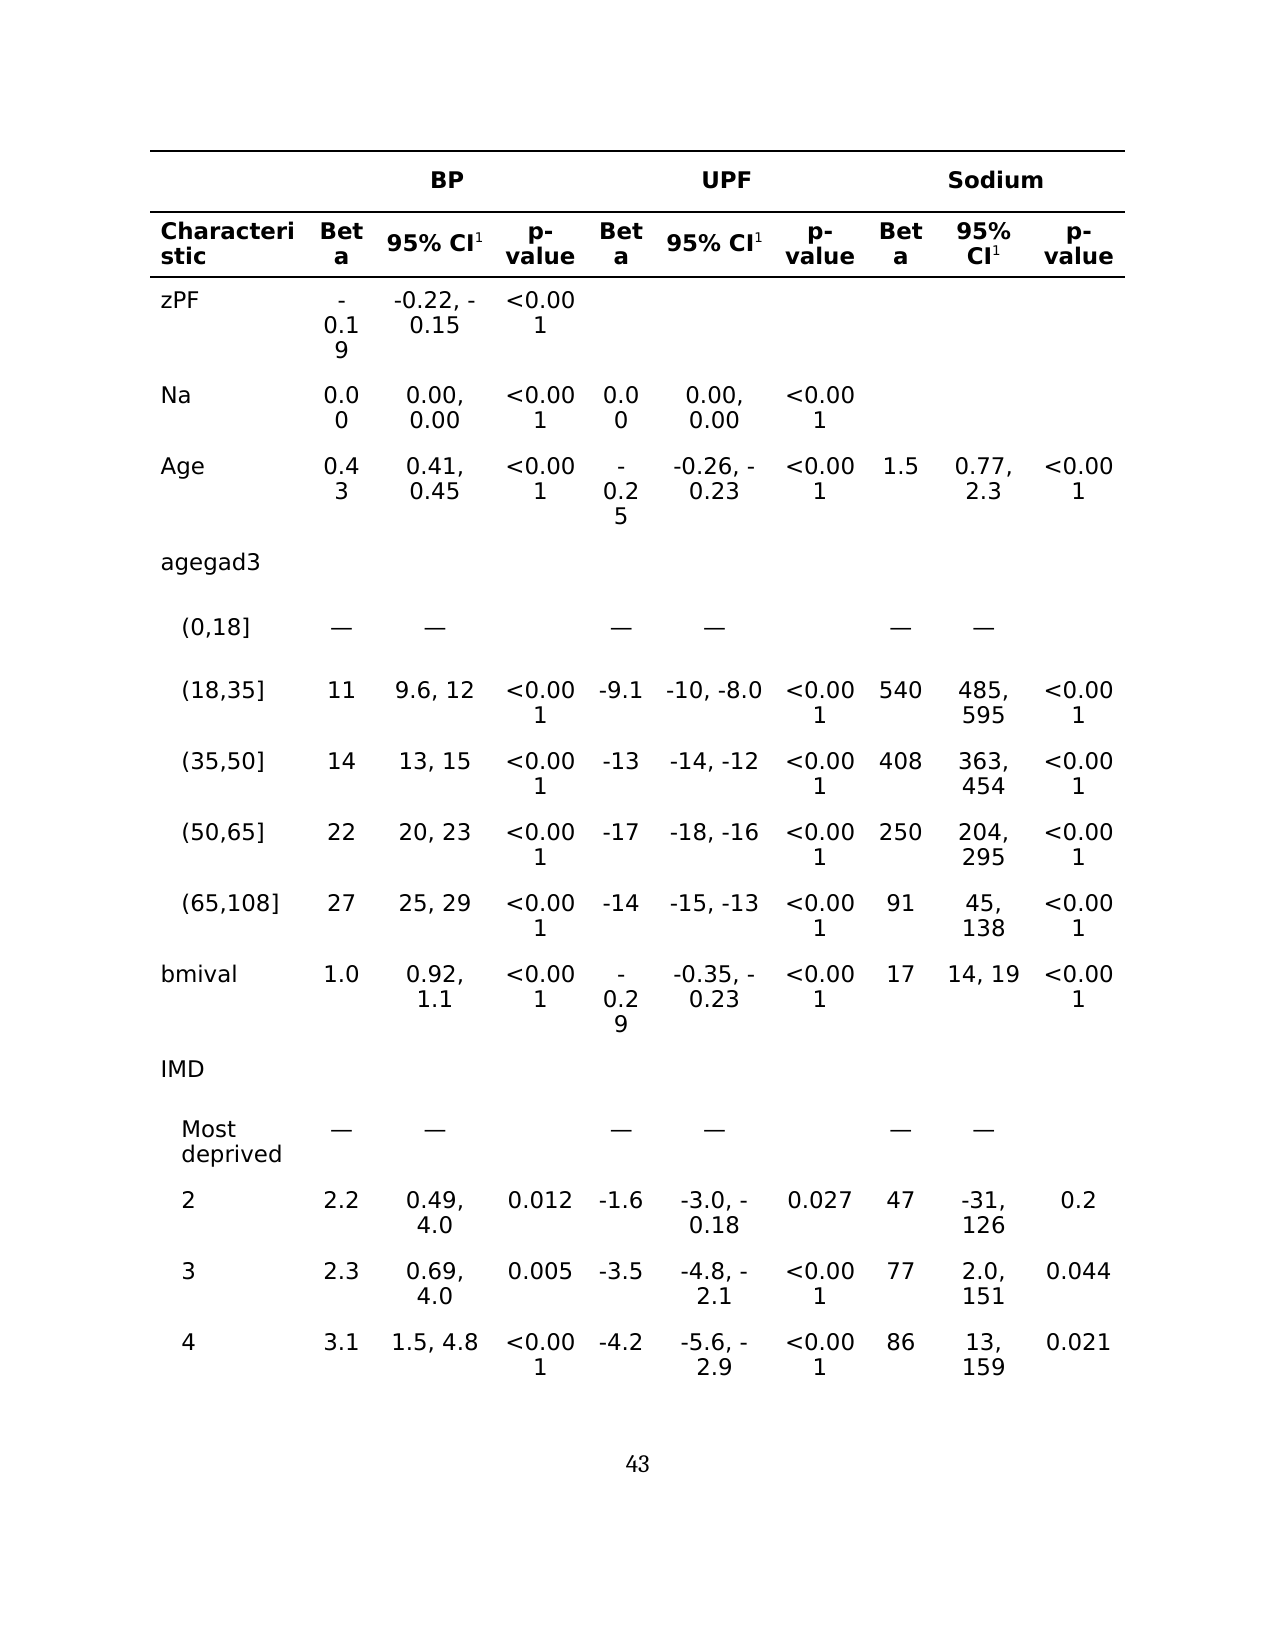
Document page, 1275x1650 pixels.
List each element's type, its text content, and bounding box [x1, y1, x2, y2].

table_cell [494, 605, 587, 668]
table_cell [773, 540, 866, 605]
table_cell 0.41, 0.45 [376, 444, 494, 540]
table_cell -4.2 [587, 1320, 655, 1390]
table_cell [655, 1048, 773, 1107]
table_cell <0.001 [1032, 952, 1125, 1047]
table_cell [587, 540, 655, 605]
table_cell Age [150, 444, 307, 540]
table_cell 0.2 [1032, 1178, 1125, 1249]
table_cell [587, 1048, 655, 1107]
table_cell -18, -16 [655, 810, 773, 881]
table_cell <0.001 [1032, 444, 1125, 540]
table_cell [1032, 1048, 1125, 1107]
table_cell [866, 540, 935, 605]
table_cell p-value [773, 213, 866, 276]
table_cell 363, 454 [935, 739, 1032, 810]
table_cell 86 [866, 1320, 935, 1390]
table_cell — [935, 1107, 1032, 1178]
table_cell 4 [150, 1320, 307, 1390]
table_cell [494, 1107, 587, 1178]
table_cell [307, 1048, 376, 1107]
table_cell — [307, 1107, 376, 1178]
table_cell p-value [1032, 213, 1125, 276]
table_cell -1.6 [587, 1178, 655, 1249]
table_cell 14, 19 [935, 952, 1032, 1047]
table_cell Na [150, 374, 307, 444]
table_cell [773, 605, 866, 668]
table_cell <0.001 [773, 1320, 866, 1390]
table_header UPF [587, 152, 866, 211]
table_cell -17 [587, 810, 655, 881]
table_cell 0.69, 4.0 [376, 1249, 494, 1319]
table_cell 0.027 [773, 1178, 866, 1249]
table_cell zPF [150, 278, 307, 373]
table_cell IMD [150, 1048, 307, 1107]
table_cell — [587, 1107, 655, 1178]
table_cell 540 [866, 668, 935, 739]
table_cell (50,65] [150, 810, 307, 881]
table_cell <0.001 [494, 810, 587, 881]
table_cell [1032, 605, 1125, 668]
table_cell 27 [307, 881, 376, 952]
table_cell 91 [866, 881, 935, 952]
table_cell -15, -13 [655, 881, 773, 952]
table_cell [935, 540, 1032, 605]
table_cell -14 [587, 881, 655, 952]
table_cell <0.001 [494, 739, 587, 810]
table_cell 0.92, 1.1 [376, 952, 494, 1047]
table_cell 2.3 [307, 1249, 376, 1319]
table_cell <0.001 [1032, 810, 1125, 881]
table_cell 485, 595 [935, 668, 1032, 739]
table_header [150, 152, 307, 211]
table_cell -0.26, -0.23 [655, 444, 773, 540]
table_cell <0.001 [494, 881, 587, 952]
table_cell — [655, 605, 773, 668]
table_cell <0.001 [494, 278, 587, 373]
table_cell <0.001 [773, 739, 866, 810]
table_cell [655, 540, 773, 605]
table_header Sodium [866, 152, 1125, 211]
table_cell -0.22, -0.15 [376, 278, 494, 373]
table_cell 13, 159 [935, 1320, 1032, 1390]
table_cell -3.0, -0.18 [655, 1178, 773, 1249]
table_cell — [655, 1107, 773, 1178]
table_cell 0.77, 2.3 [935, 444, 1032, 540]
table_cell [1032, 1107, 1125, 1178]
table_cell p-value [494, 213, 587, 276]
table_cell (18,35] [150, 668, 307, 739]
table_cell 0.044 [1032, 1249, 1125, 1319]
table_cell <0.001 [773, 810, 866, 881]
table_cell — [866, 1107, 935, 1178]
table_cell 13, 15 [376, 739, 494, 810]
table_cell — [376, 605, 494, 668]
table_cell [494, 1048, 587, 1107]
table_cell — [587, 605, 655, 668]
table_cell <0.001 [773, 374, 866, 444]
table_cell -0.25 [587, 444, 655, 540]
table_cell bmival [150, 952, 307, 1047]
table_cell [655, 278, 773, 373]
table_cell 25, 29 [376, 881, 494, 952]
table_cell [866, 278, 935, 373]
table_cell [773, 1107, 866, 1178]
table_cell <0.001 [773, 668, 866, 739]
table_cell <0.001 [1032, 668, 1125, 739]
table_cell [307, 540, 376, 605]
table_cell 1.5 [866, 444, 935, 540]
table_cell <0.001 [494, 668, 587, 739]
table_cell <0.001 [773, 952, 866, 1047]
table_cell 14 [307, 739, 376, 810]
table_cell 2 [150, 1178, 307, 1249]
table_cell — [866, 605, 935, 668]
table_cell — [935, 605, 1032, 668]
table_cell Beta [866, 213, 935, 276]
table_cell <0.001 [494, 1320, 587, 1390]
table_cell [494, 540, 587, 605]
table_cell 0.021 [1032, 1320, 1125, 1390]
table_cell -14, -12 [655, 739, 773, 810]
table_cell [935, 278, 1032, 373]
table_cell 1.5, 4.8 [376, 1320, 494, 1390]
table_cell 0.00 [587, 374, 655, 444]
table_cell 2.0, 151 [935, 1249, 1032, 1319]
table_cell [773, 1048, 866, 1107]
table_cell 17 [866, 952, 935, 1047]
table_cell <0.001 [494, 952, 587, 1047]
table_cell agegad3 [150, 540, 307, 605]
table_cell 45, 138 [935, 881, 1032, 952]
table_cell [376, 540, 494, 605]
table_cell 0.012 [494, 1178, 587, 1249]
table_cell 3.1 [307, 1320, 376, 1390]
table_cell [1032, 278, 1125, 373]
table_cell -9.1 [587, 668, 655, 739]
table_cell [935, 1048, 1032, 1107]
table_cell <0.001 [1032, 739, 1125, 810]
table_cell [1032, 374, 1125, 444]
table_cell 47 [866, 1178, 935, 1249]
table_header BP [307, 152, 587, 211]
table_cell 204, 295 [935, 810, 1032, 881]
table_cell 22 [307, 810, 376, 881]
table_cell — [376, 1107, 494, 1178]
table_cell 20, 23 [376, 810, 494, 881]
table_cell [773, 278, 866, 373]
table_cell 0.49, 4.0 [376, 1178, 494, 1249]
table_cell 3 [150, 1249, 307, 1319]
table_cell [935, 374, 1032, 444]
table_cell -3.5 [587, 1249, 655, 1319]
table_cell (65,108] [150, 881, 307, 952]
table_cell 0.43 [307, 444, 376, 540]
table_cell 2.2 [307, 1178, 376, 1249]
table_cell 77 [866, 1249, 935, 1319]
table_cell <0.001 [773, 881, 866, 952]
table_cell [866, 1048, 935, 1107]
table_cell 95% CI1 [935, 213, 1032, 276]
table_cell Beta [307, 213, 376, 276]
table_cell (0,18] [150, 605, 307, 668]
table_cell [376, 1048, 494, 1107]
table_cell 95% CI1 [655, 213, 773, 276]
table_cell -10, -8.0 [655, 668, 773, 739]
table_cell 11 [307, 668, 376, 739]
table_cell 250 [866, 810, 935, 881]
table_cell [1032, 540, 1125, 605]
table_cell -0.19 [307, 278, 376, 373]
table_cell 0.00 [307, 374, 376, 444]
table_cell <0.001 [494, 444, 587, 540]
table_cell [587, 278, 655, 373]
table_cell -4.8, -2.1 [655, 1249, 773, 1319]
table_cell 0.005 [494, 1249, 587, 1319]
table_cell <0.001 [1032, 881, 1125, 952]
table_cell 0.00, 0.00 [376, 374, 494, 444]
table_cell 408 [866, 739, 935, 810]
table_cell -13 [587, 739, 655, 810]
table_cell — [307, 605, 376, 668]
table_cell -31, 126 [935, 1178, 1032, 1249]
table_cell [866, 374, 935, 444]
table_cell 95% CI1 [376, 213, 494, 276]
table_cell 1.0 [307, 952, 376, 1047]
table_cell <0.001 [773, 444, 866, 540]
table_cell 9.6, 12 [376, 668, 494, 739]
table_cell <0.001 [773, 1249, 866, 1319]
table_cell -0.29 [587, 952, 655, 1047]
table_cell Most deprived [150, 1107, 307, 1178]
table_cell -5.6, -2.9 [655, 1320, 773, 1390]
table_cell (35,50] [150, 739, 307, 810]
table_cell <0.001 [494, 374, 587, 444]
table_cell -0.35, -0.23 [655, 952, 773, 1047]
table_cell 0.00, 0.00 [655, 374, 773, 444]
table_cell Characteristic [150, 213, 307, 276]
table_cell Beta [587, 213, 655, 276]
